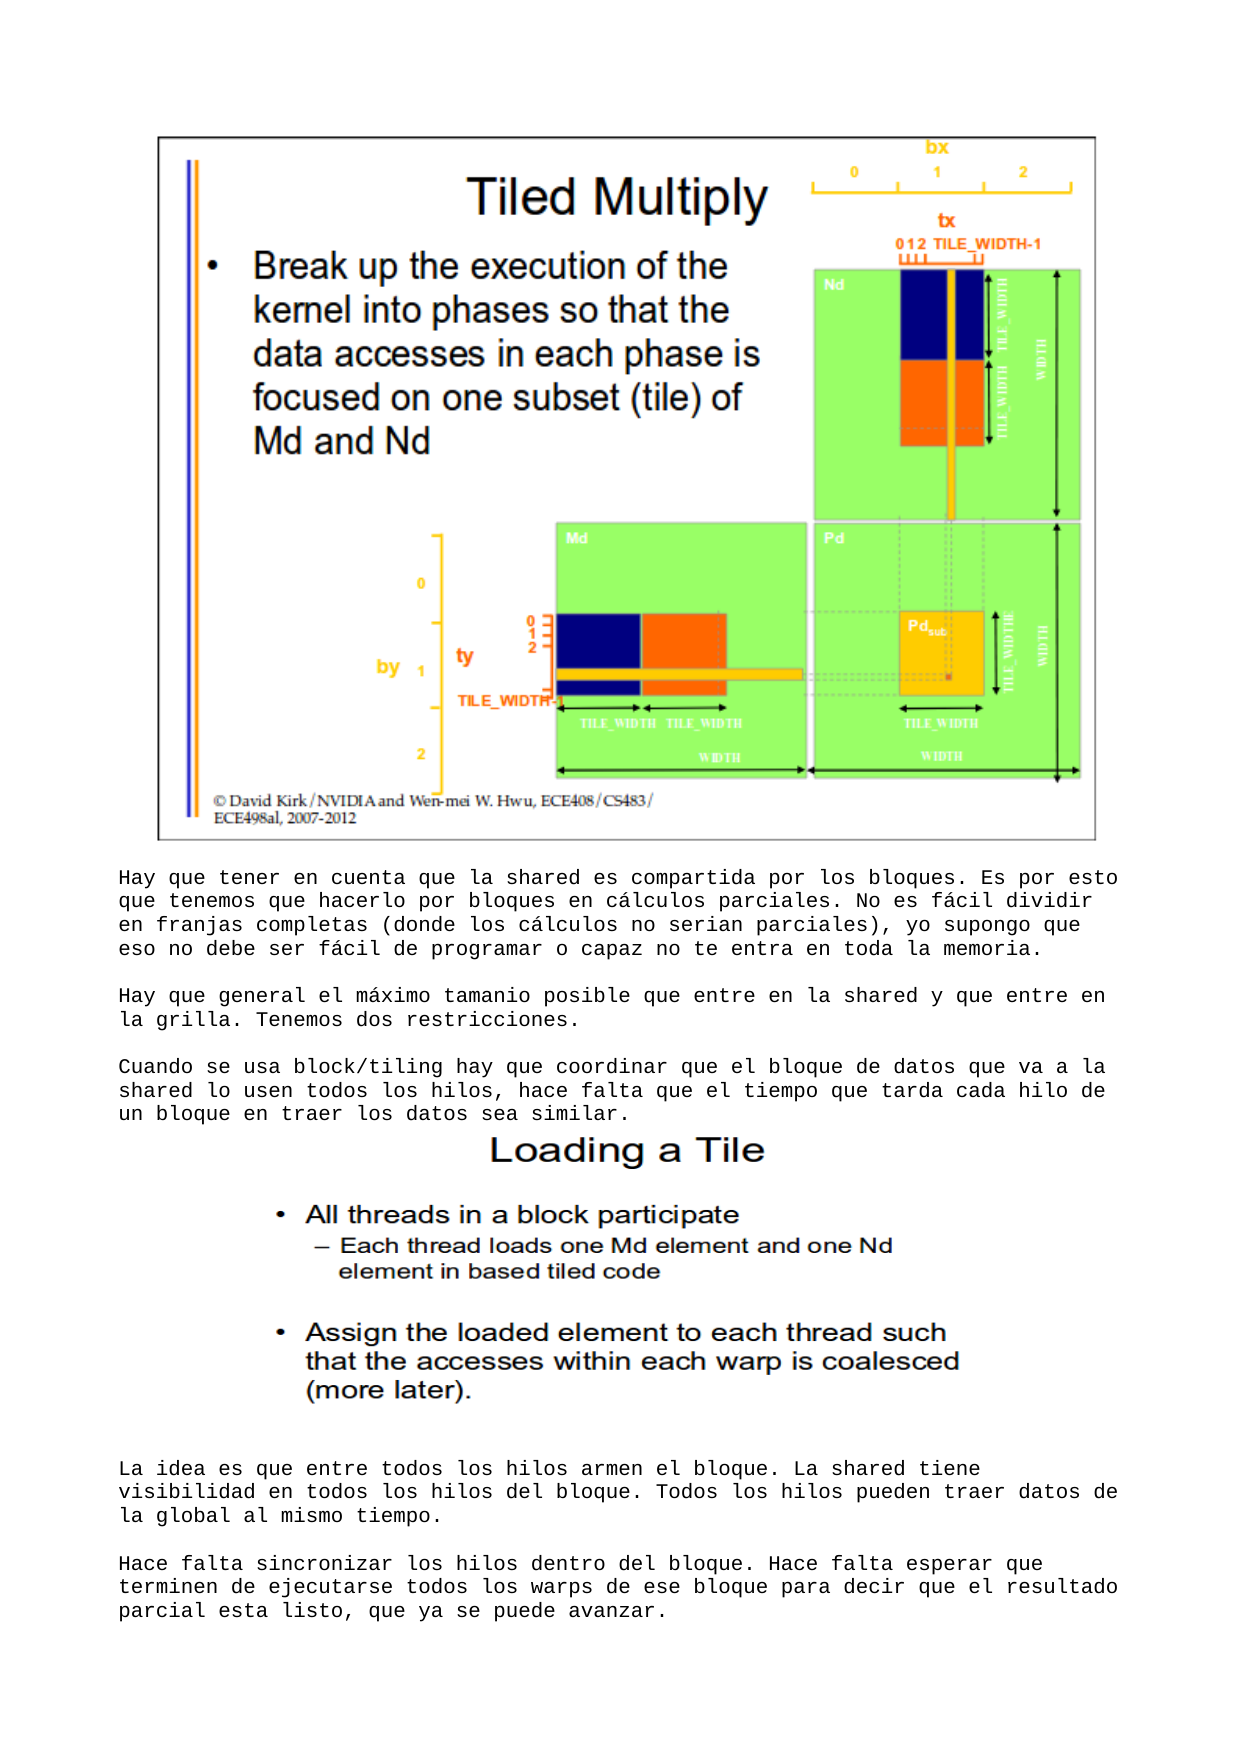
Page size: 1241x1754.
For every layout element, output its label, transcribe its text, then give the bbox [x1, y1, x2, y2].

text Hay que general el máximo tamanio posible que entre en la shared y que entre en la grilla. Tenemos dos restricciones. [118, 985, 1122, 1032]
text Cuando se usa block/tiling hay que coordinar que el bloque de datos que va a la shared lo usen todos los hilos, hace falta que el tiempo que tarda cada hilo de un bloque en traer los datos sea similar. [118, 1056, 1122, 1127]
text La idea es que entre todos los hilos armen el bloque. La shared tiene visibilidad en todos los hilos del bloque. Todos los hilos pueden traer datos de la global al mismo tiempo. [118, 1458, 1122, 1529]
text Hace falta sincronizar los hilos dentro del bloque. Hace falta esperar que terminen de ejecutarse todos los warps de ese bloque para decir que el resultado parcial esta listo, que ya se puede avanzar. [118, 1552, 1122, 1623]
picture [262, 1126, 979, 1423]
text Hay que tener en cuenta que la shared es compartida por los bloques. Es por esto que tenemos que hacerlo por bloques en cálculos parciales. No es fácil dividir en franjas completas (donde los cálculos no serian parciales), yo supongo que eso no debe ser fácil de programar o capaz no te entra en toda la memoria. [118, 867, 1122, 961]
picture [125, 118, 1115, 844]
